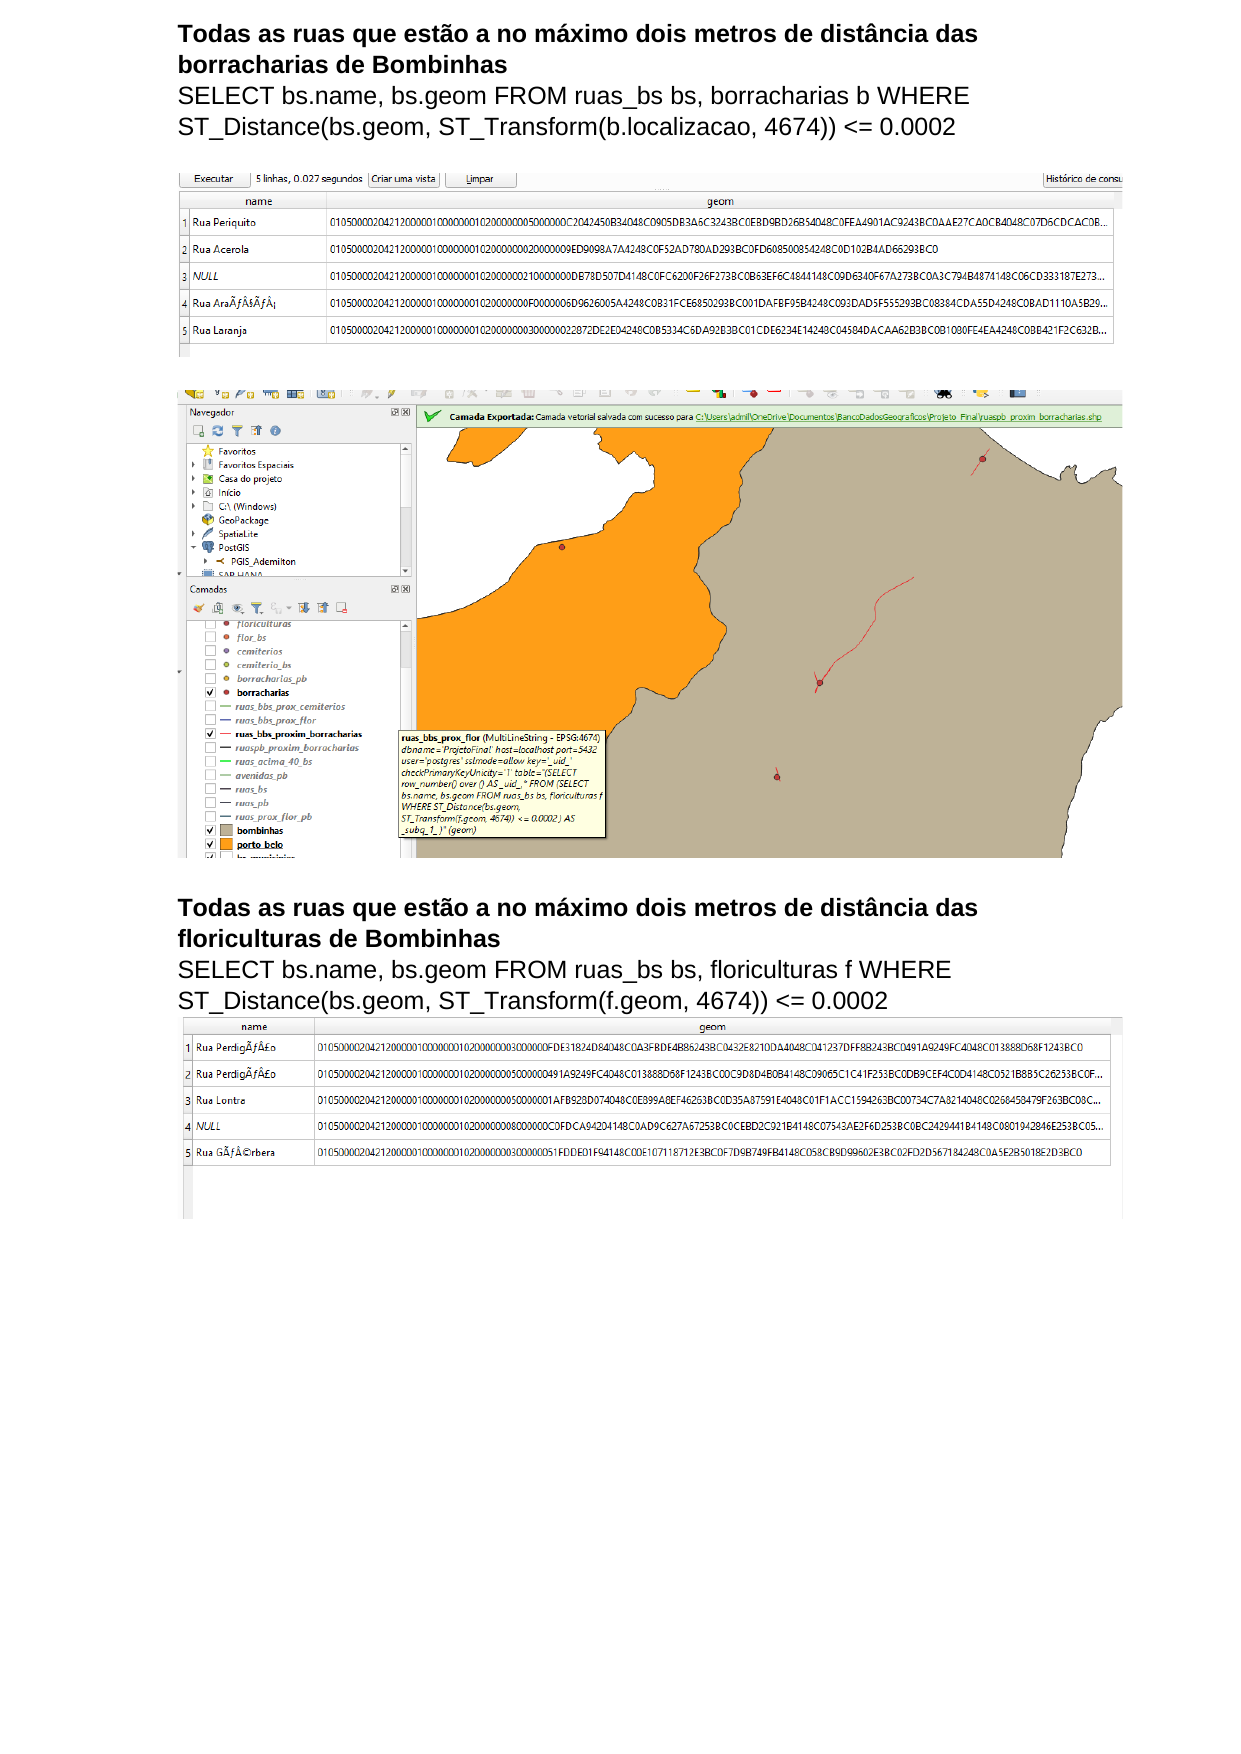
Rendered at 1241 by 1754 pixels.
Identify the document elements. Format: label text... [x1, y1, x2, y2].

picture [177, 1017, 1123, 1219]
text Todas as ruas que estão a no máximo dois metros de distância das floriculturas de Bombinhas [177, 893, 1122, 953]
text SELECT bs.name, bs.geom FROM ruas_bs bs, borracharias b WHERE ST_Distance(bs.geom, ST_Transform(b.localizacao, 4674)) <= 0.0002 [177, 81, 1122, 141]
text SELECT bs.name, bs.geom FROM ruas_bs bs, floriculturas f WHERE ST_Distance(bs.geom, ST_Transform(f.geom, 4674)) <= 0.0002 [177, 955, 1122, 1015]
picture [177, 390, 1123, 858]
picture [177, 173, 1123, 357]
text Todas as ruas que estão a no máximo dois metros de distância das borracharias de Bombinhas [177, 19, 1122, 78]
